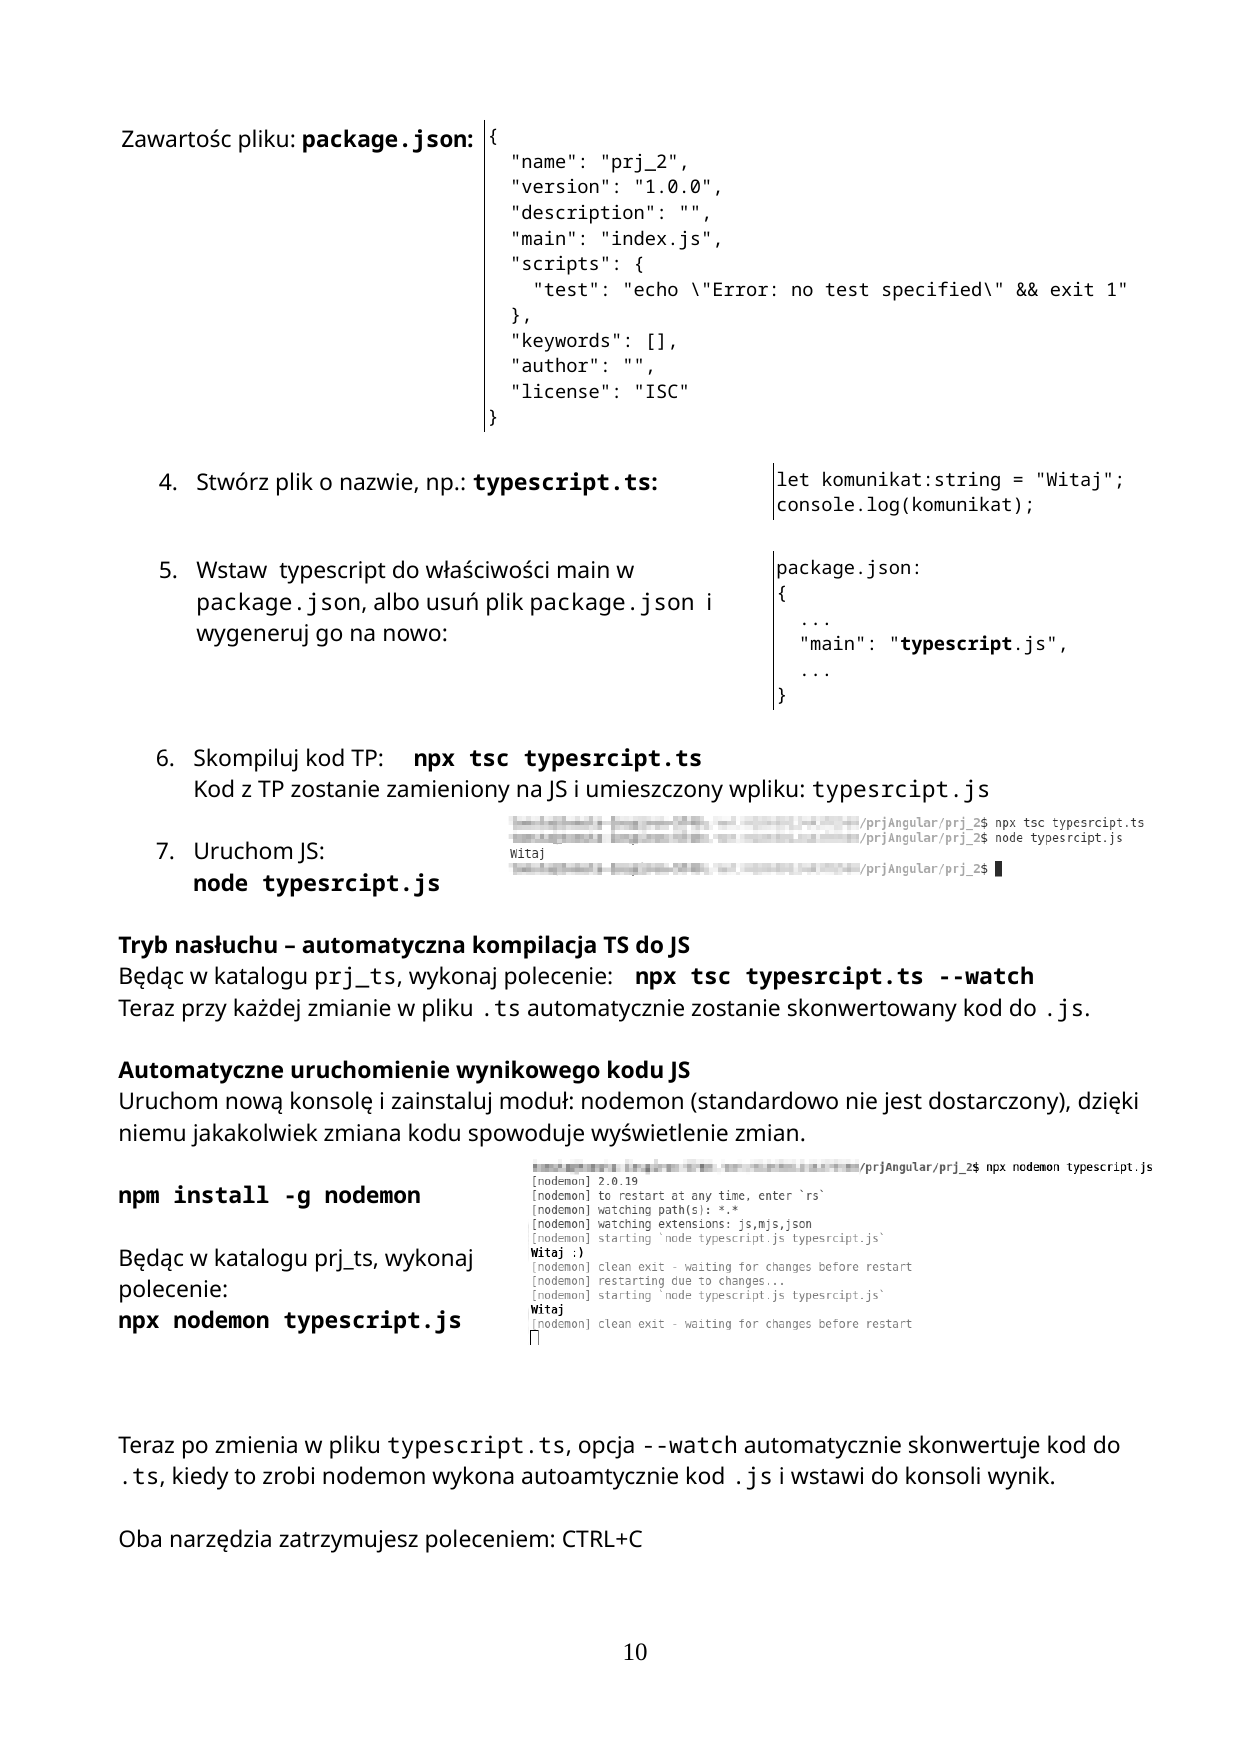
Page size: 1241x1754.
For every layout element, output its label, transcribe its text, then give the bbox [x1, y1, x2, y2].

text npx nodemon typescript.js [118, 1304, 528, 1335]
table_header Wstaw typescript do właściwości main w package.json, albo usuń plik package.json i wygeneruj go na nowo: [118, 551, 773, 710]
text Oba narzędzia zatrzymujesz poleceniem: CTRL+C [118, 1523, 1152, 1554]
table_header let komunikat:string = "Witaj"; console.log(komunikat); [774, 463, 1152, 520]
list Skompiluj kod TP: npx tsc typesrcipt.ts [156, 741, 1152, 773]
picture [508, 813, 1152, 877]
list node typesrcipt.js [156, 866, 1152, 898]
table_header { "name": "prj_2", "version": "1.0.0", "description": "", "main": "index.js", "scripts": { "test": "echo \"Error: no test specified\" && exit 1" }, "keywords": [], "author": "", "license": "ISC" } [485, 120, 1152, 432]
picture [528, 1159, 1157, 1345]
text npm install -g nodemon [118, 1179, 528, 1210]
text Teraz po zmienia w pliku typescript.ts, opcja --watch automatycznie skonwertuje kod do .ts, kiedy to zrobi nodemon wykona autoamtycznie kod .js i wstawi do konsoli wynik. [118, 1429, 1152, 1491]
text Automatyczne uruchomienie wynikowego kodu JS [118, 1054, 1152, 1085]
text Teraz przy każdej zmianie w pliku .ts automatycznie zostanie skonwertowany kod do .js. [118, 991, 1152, 1023]
text Uruchom nową konsolę i zainstaluj moduł: nodemon (standardowo nie jest dostarczony), dzięki niemu jakakolwiek zmiana kodu spowoduje wyświetlenie zmian. [118, 1085, 1152, 1148]
list Uruchom JS: [156, 835, 508, 866]
table_header Zawartośc pliku: package.json: [118, 120, 484, 432]
text Tryb nasłuchu – automatyczna kompilacja TS do JS [118, 929, 1152, 960]
table_header Stwórz plik o nazwie, np.: typescript.ts: [118, 463, 773, 520]
table_header package.json: { ... "main": "typescript.js", ... } [774, 551, 1152, 710]
list Kod z TP zostanie zamieniony na JS i umieszczony wpliku: typesrcipt.js [156, 773, 1152, 804]
text Będąc w katalogu prj_ts, wykonaj polecenie: npx tsc typesrcipt.ts --watch [118, 960, 1152, 991]
text Będąc w katalogu prj_ts, wykonaj polecenie: [118, 1241, 528, 1304]
